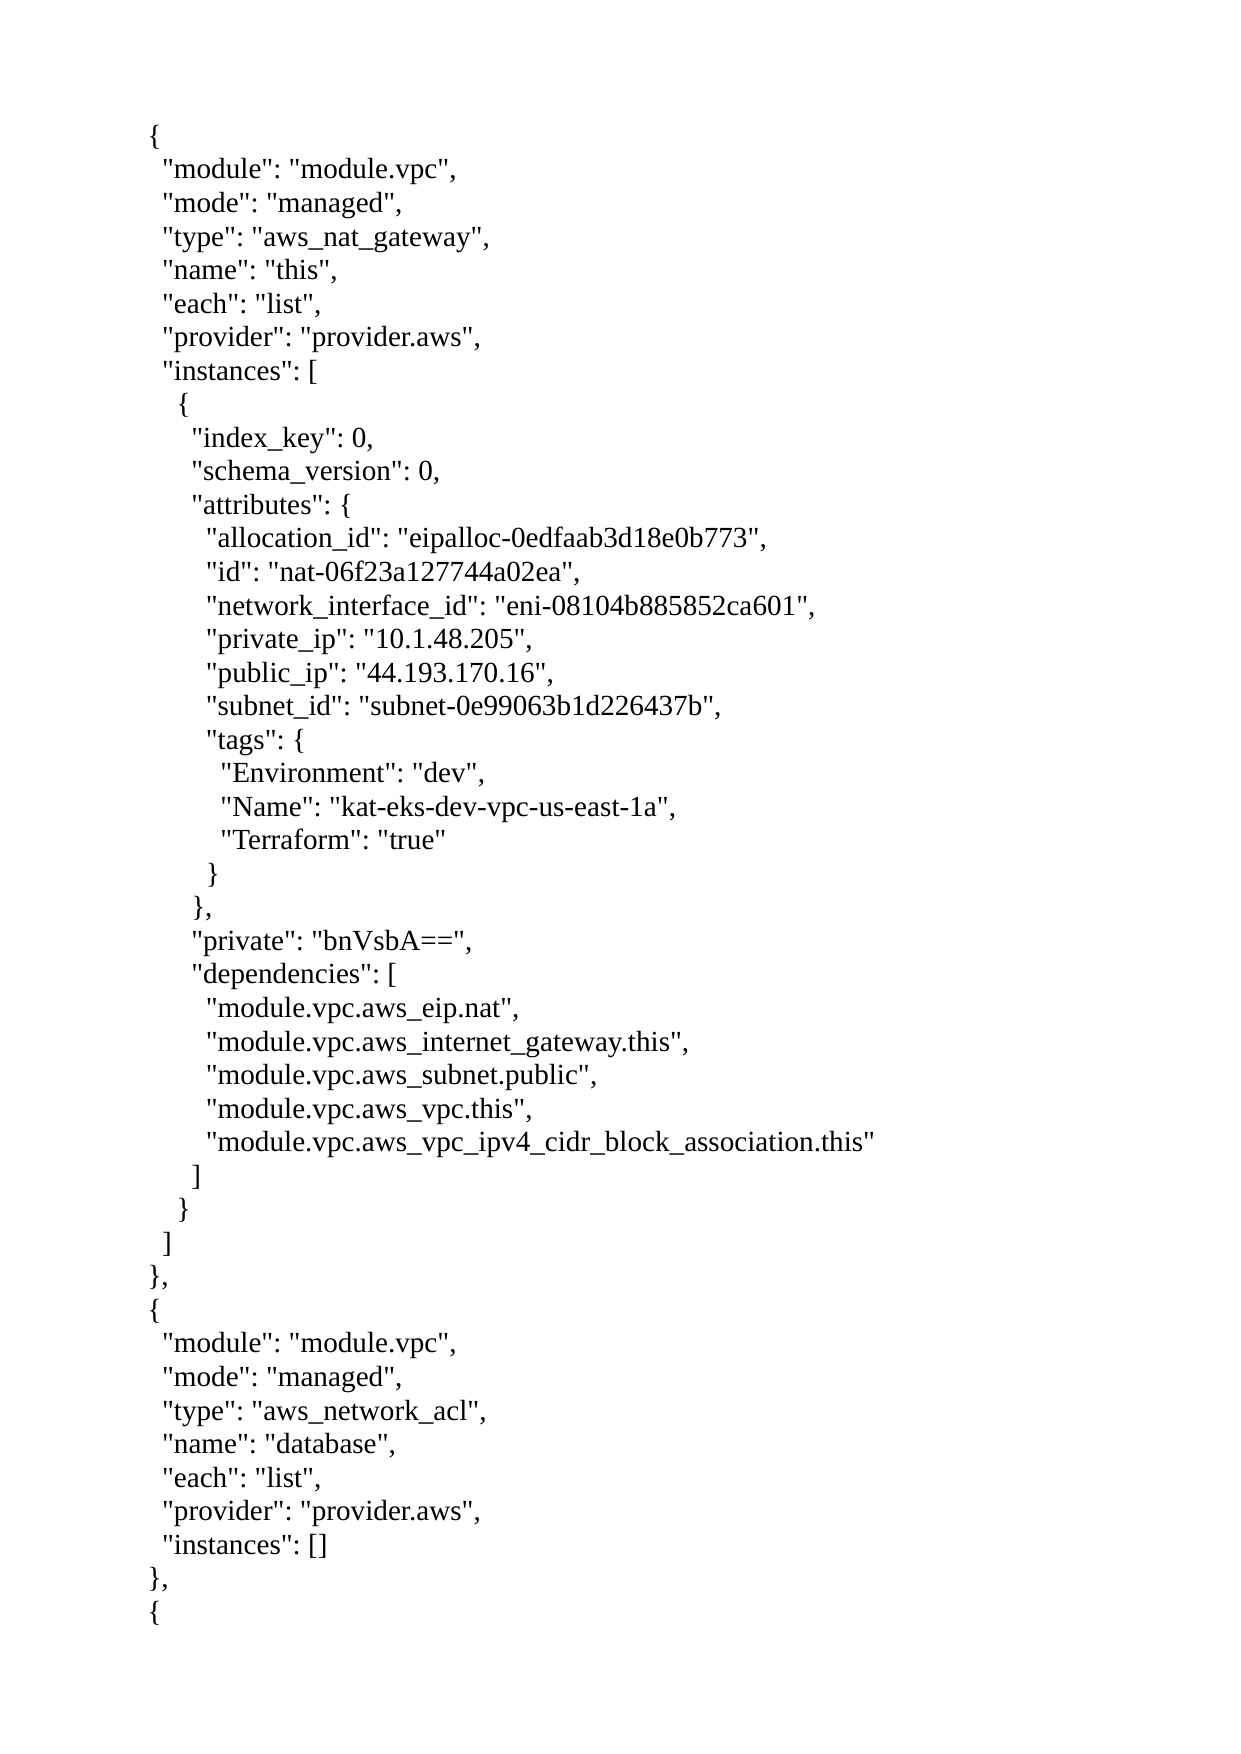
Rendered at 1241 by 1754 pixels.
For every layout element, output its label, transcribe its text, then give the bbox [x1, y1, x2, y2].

text "index_key": 0, [118, 420, 1122, 453]
text "module.vpc.aws_vpc.this", [118, 1091, 1122, 1124]
text "module.vpc.aws_eip.nat", [118, 990, 1122, 1024]
text "name": "this", [118, 252, 1122, 286]
text "each": "list", [118, 286, 1122, 319]
text "type": "aws_network_acl", [118, 1393, 1122, 1426]
text "Environment": "dev", [118, 755, 1122, 789]
text "private": "bnVsbA==", [118, 923, 1122, 957]
text ] [118, 1158, 1122, 1191]
text }, [118, 889, 1122, 923]
text } [118, 856, 1122, 889]
text "module.vpc.aws_subnet.public", [118, 1057, 1122, 1091]
text "instances": [] [118, 1527, 1122, 1560]
text "provider": "provider.aws", [118, 319, 1122, 353]
text "id": "nat-06f23a127744a02ea", [118, 554, 1122, 588]
text "Name": "kat-eks-dev-vpc-us-east-1a", [118, 789, 1122, 822]
text "subnet_id": "subnet-0e99063b1d226437b", [118, 688, 1122, 722]
text { [118, 118, 1122, 152]
text "type": "aws_nat_gateway", [118, 219, 1122, 252]
text "private_ip": "10.1.48.205", [118, 621, 1122, 655]
text ] [118, 1225, 1122, 1258]
text "Terraform": "true" [118, 822, 1122, 856]
text "module.vpc.aws_vpc_ipv4_cidr_block_association.this" [118, 1124, 1122, 1158]
text "module": "module.vpc", [118, 1326, 1122, 1359]
text }, [118, 1560, 1122, 1594]
text "each": "list", [118, 1460, 1122, 1493]
text "public_ip": "44.193.170.16", [118, 655, 1122, 688]
text "network_interface_id": "eni-08104b885852ca601", [118, 588, 1122, 621]
text "tags": { [118, 722, 1122, 755]
text "provider": "provider.aws", [118, 1493, 1122, 1527]
text "module": "module.vpc", [118, 152, 1122, 185]
text { [118, 1594, 1122, 1627]
text "dependencies": [ [118, 957, 1122, 990]
text "allocation_id": "eipalloc-0edfaab3d18e0b773", [118, 521, 1122, 554]
text { [118, 1292, 1122, 1326]
text "attributes": { [118, 487, 1122, 521]
text "mode": "managed", [118, 1359, 1122, 1393]
text } [118, 1191, 1122, 1225]
text "schema_version": 0, [118, 453, 1122, 487]
text "instances": [ [118, 353, 1122, 386]
text "name": "database", [118, 1426, 1122, 1460]
text { [118, 386, 1122, 420]
text "module.vpc.aws_internet_gateway.this", [118, 1024, 1122, 1057]
text }, [118, 1258, 1122, 1292]
text "mode": "managed", [118, 185, 1122, 219]
